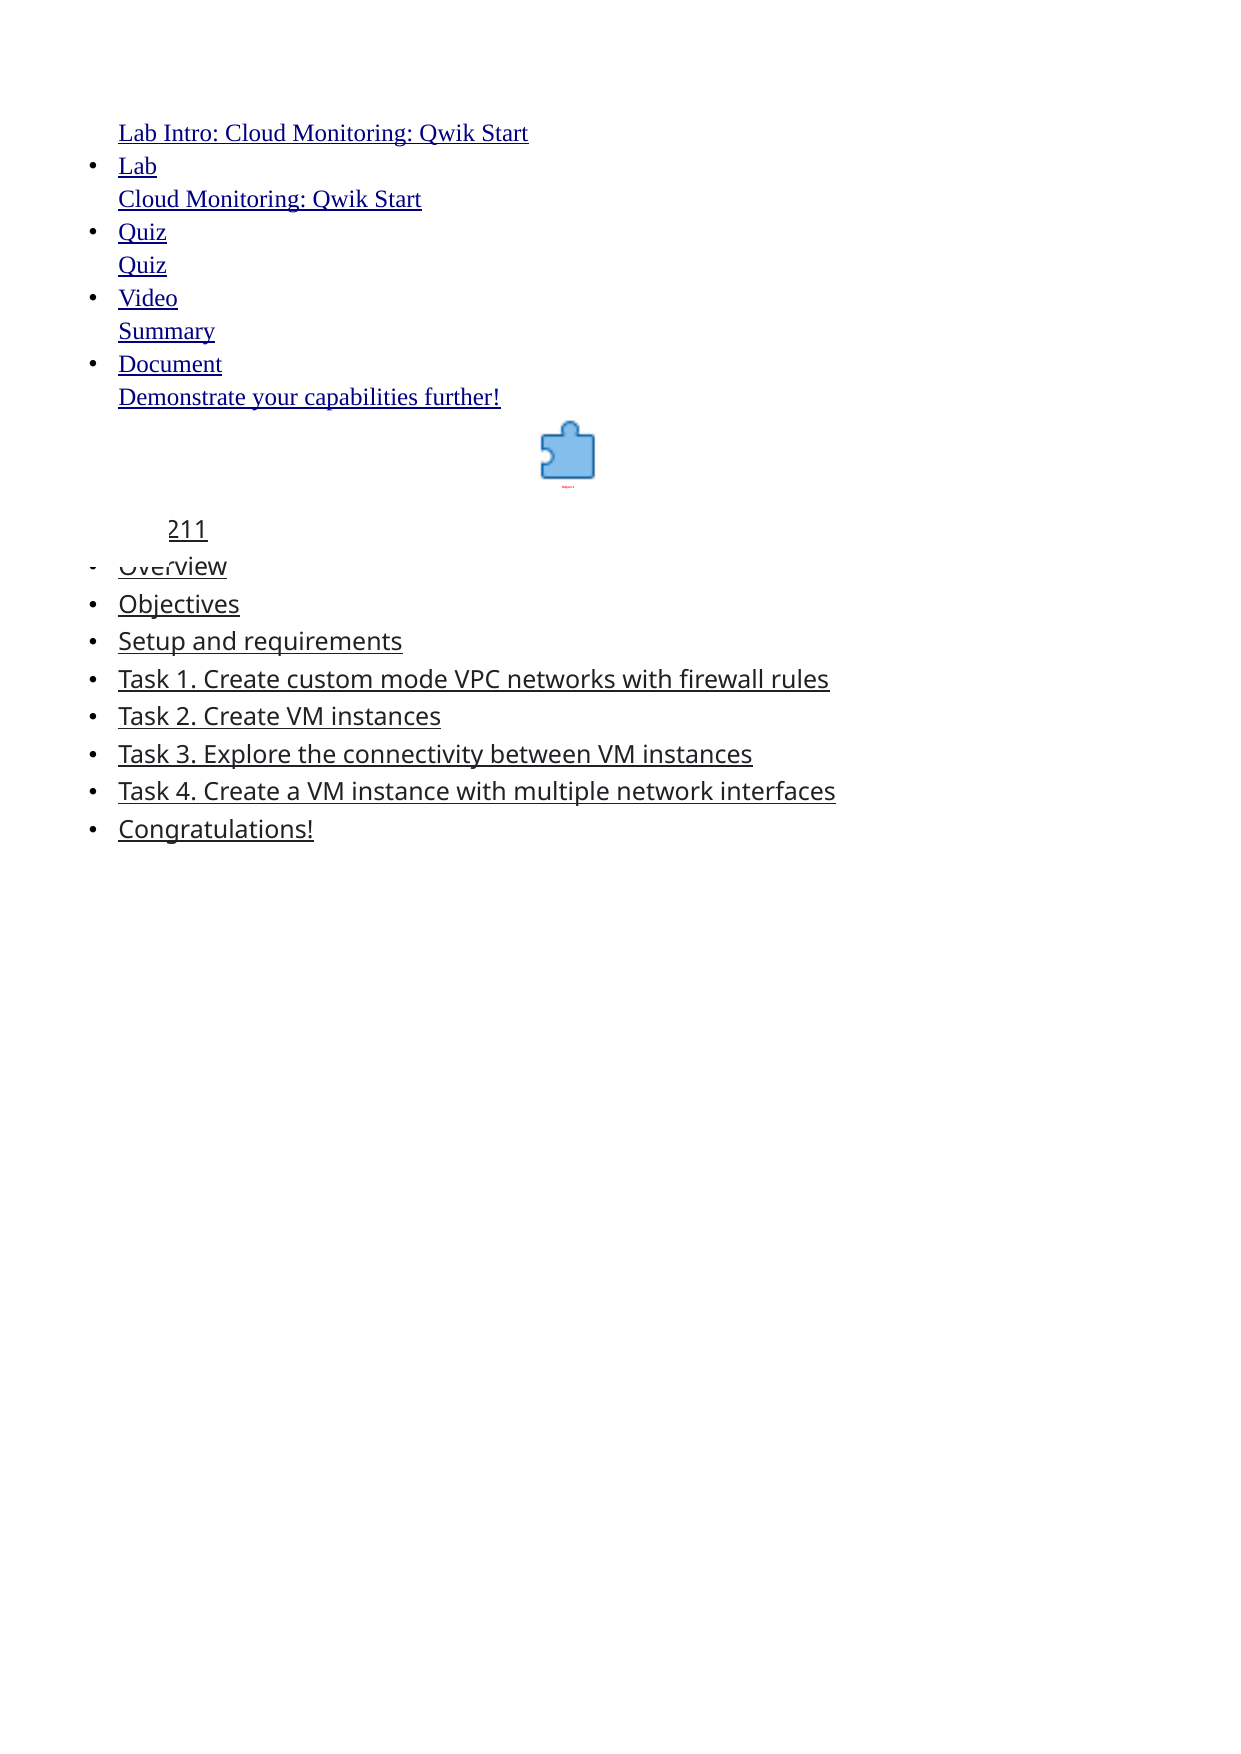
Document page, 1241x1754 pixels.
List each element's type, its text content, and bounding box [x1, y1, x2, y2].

list Quiz [118, 250, 1122, 279]
list Congratulations! [118, 808, 1122, 845]
list Task 3. Explore the connectivity between VM instances [118, 733, 1122, 770]
list Task 2. Create VM instances [118, 695, 1122, 733]
list Summary [118, 316, 1122, 345]
list Cloud Monitoring: Qwik Start [118, 184, 1122, 213]
list Setup and requirements [118, 620, 1122, 658]
list Demonstrate your capabilities further! [118, 382, 1122, 411]
list Lab [118, 151, 1122, 180]
list Objectives [118, 583, 1122, 620]
list Task 4. Create a VM instance with multiple network interfaces [118, 770, 1122, 808]
list Overview [118, 545, 1122, 583]
list GSP211 [0, 508, 1122, 567]
list Video [118, 283, 1122, 312]
list Quiz [118, 217, 1122, 246]
list Lab Intro: Cloud Monitoring: Qwik Start [118, 118, 1122, 147]
list Document [118, 349, 1122, 378]
list Task 1. Create custom mode VPC networks with firewall rules [118, 658, 1122, 695]
